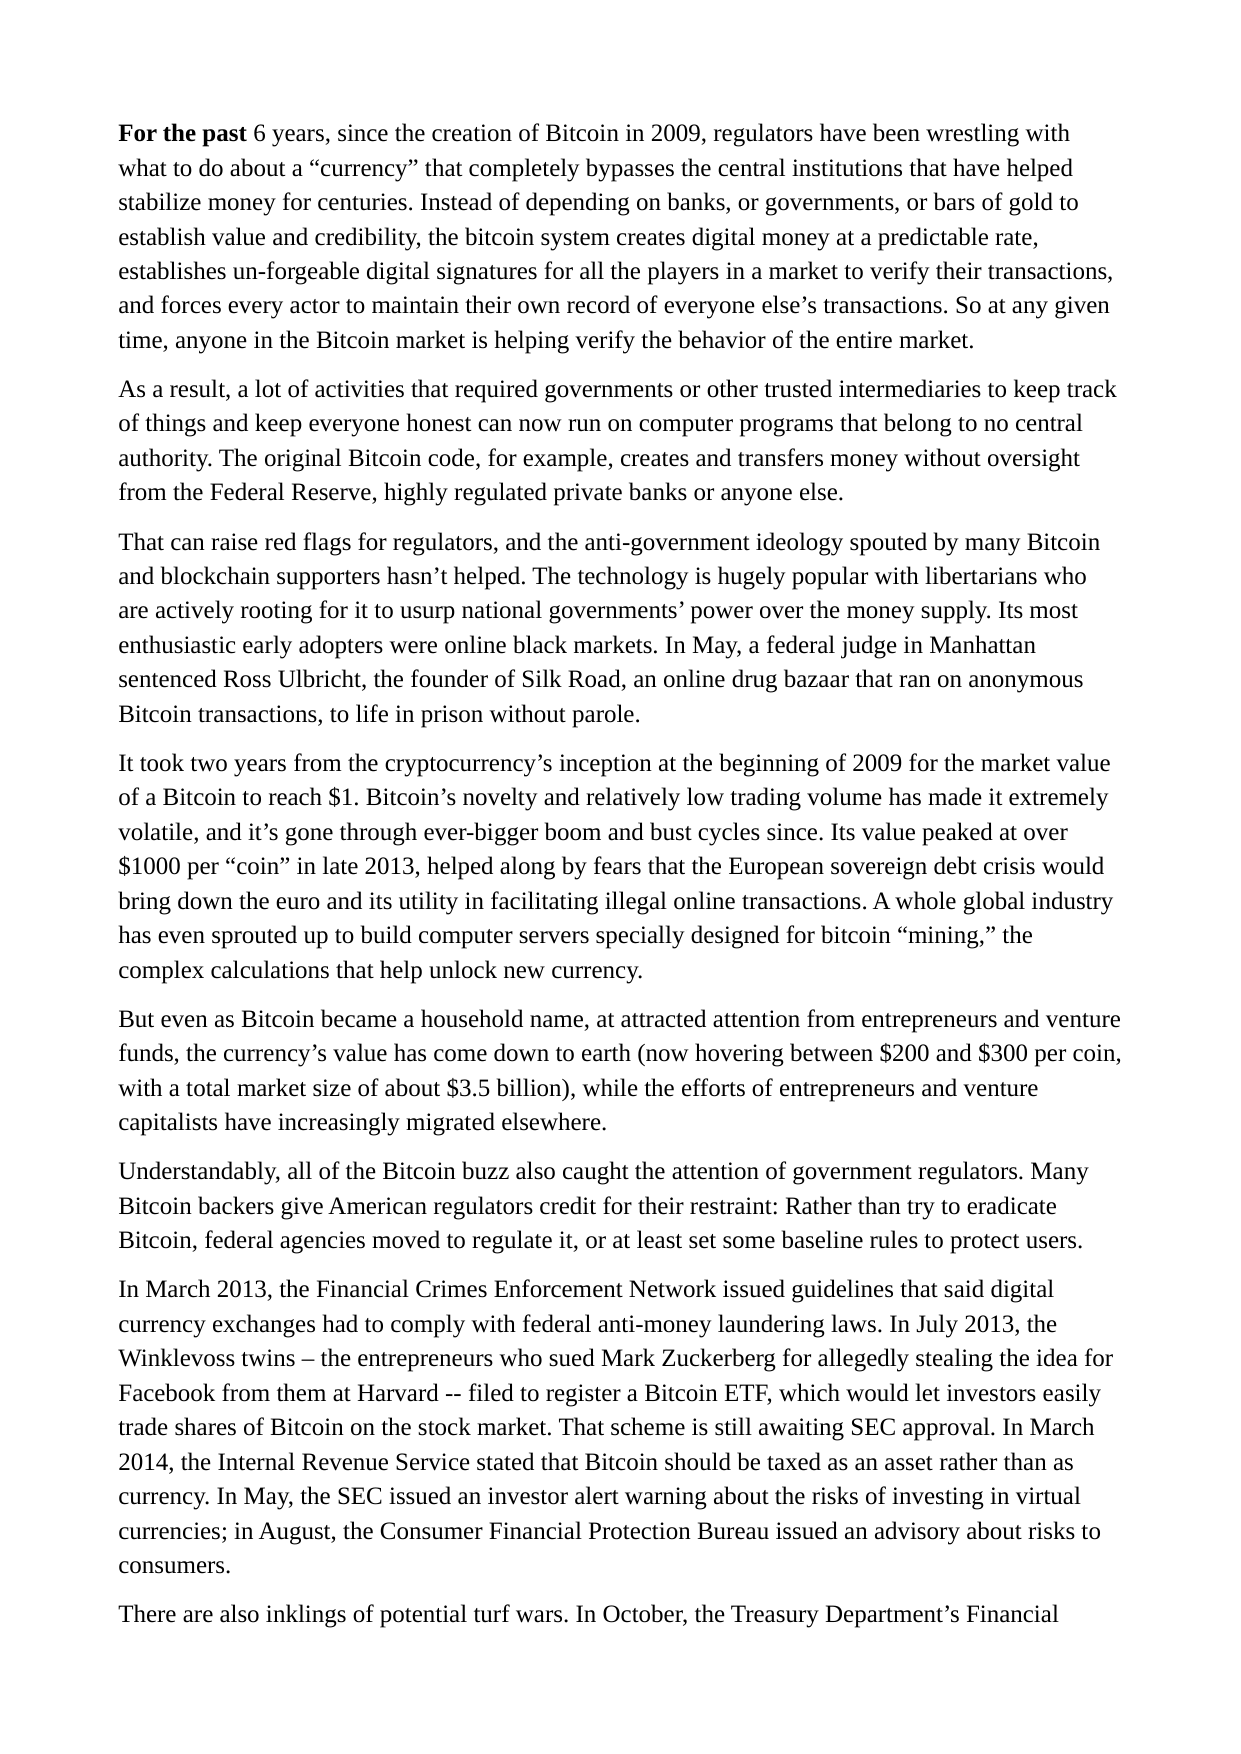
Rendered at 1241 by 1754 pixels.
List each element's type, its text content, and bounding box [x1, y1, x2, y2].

text But even as Bitcoin became a household name, at attracted attention from entrepreneurs and venture funds, the currency’s value has come down to earth (now hovering between $200 and $300 per coin, with a total market size of about $3.5 billion), while the efforts of entrepreneurs and venture capitalists have increasingly migrated elsewhere. [118, 1004, 1122, 1136]
text It took two years from the cryptocurrency’s inception at the beginning of 2009 for the market value of a Bitcoin to reach $1. Bitcoin’s novelty and relatively low trading volume has made it extremely volatile, and it’s gone through ever-bigger boom and bust cycles since. Its value peaked at over $1000 per “coin” in late 2013, helped along by fears that the European sovereign debt crisis would bring down the euro and its utility in facilitating illegal online transactions. A whole global industry has even sprouted up to build computer servers specially designed for bitcoin “mining,” the complex calculations that help unlock new currency. [118, 748, 1122, 984]
text Understandably, all of the Bitcoin buzz also caught the attention of government regulators. Many Bitcoin backers give American regulators credit for their restraint: Rather than try to eradicate Bitcoin, federal agencies moved to regulate it, or at least set some baseline rules to protect users. [118, 1156, 1122, 1254]
text As a result, a lot of activities that required governments or other trusted intermediaries to keep track of things and keep everyone honest can now run on computer programs that belong to no central authority. The original Bitcoin code, for example, creates and transfers money without oversight from the Federal Reserve, highly regulated private banks or anyone else. [118, 374, 1122, 506]
text There are also inklings of potential turf wars. In October, the Treasury Department’s Financial [118, 1599, 1122, 1628]
text In March 2013, the Financial Crimes Enforcement Network issued guidelines that said digital currency exchanges had to comply with federal anti-money laundering laws. In July 2013, the Winklevoss twins – the entrepreneurs who sued Mark Zuckerberg for allegedly stealing the idea for Facebook from them at Harvard -- filed to register a Bitcoin ETF, which would let investors easily trade shares of Bitcoin on the stock market. That scheme is still awaiting SEC approval. In March 2014, the Internal Revenue Service stated that Bitcoin should be taxed as an asset rather than as currency. In May, the SEC issued an investor alert warning about the risks of investing in virtual currencies; in August, the Consumer Financial Protection Bureau issued an advisory about risks to consumers. [118, 1274, 1122, 1579]
text That can raise red flags for regulators, and the anti-government ideology spouted by many Bitcoin and blockchain supporters hasn’t helped. The technology is hugely popular with libertarians who are actively rooting for it to usurp national governments’ power over the money supply. Its most enthusiastic early adopters were online black markets. In May, a federal judge in Manhattan sentenced Ross Ulbricht, the founder of Silk Road, an online drug bazaar that ran on anonymous Bitcoin transactions, to life in prison without parole. [118, 527, 1122, 728]
text For the past 6 years, since the creation of Bitcoin in 2009, regulators have been wrestling with what to do about a “currency” that completely bypasses the central institutions that have helped stabilize money for centuries. Instead of depending on banks, or governments, or bars of gold to establish value and credibility, the bitcoin system creates digital money at a predictable rate, establishes un-forgeable digital signatures for all the players in a market to verify their transactions, and forces every actor to maintain their own record of everyone else’s transactions. So at any given time, anyone in the Bitcoin market is helping verify the behavior of the entire market. [118, 118, 1122, 354]
